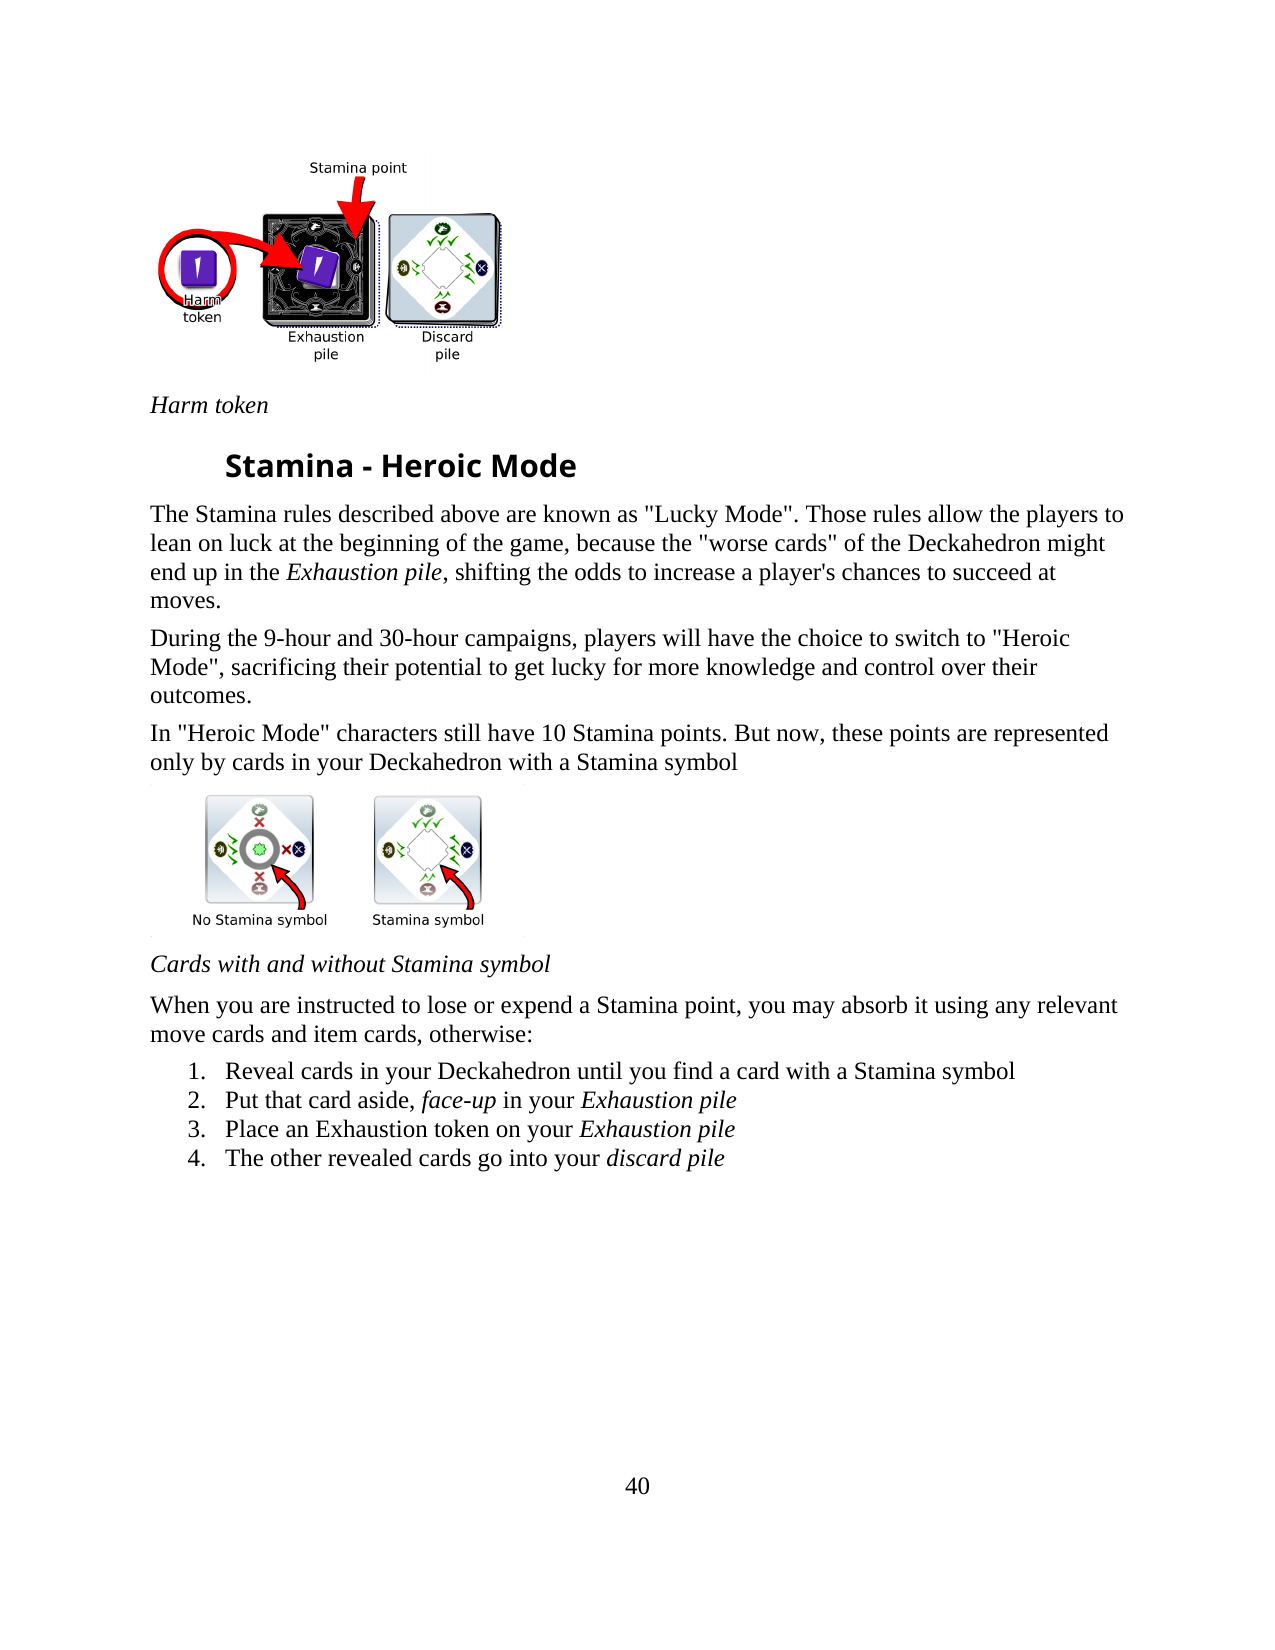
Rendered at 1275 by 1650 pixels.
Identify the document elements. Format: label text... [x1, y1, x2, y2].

list Put that card aside, face-up in your Exhaustion pile [187, 1085, 1125, 1114]
text The Stamina rules described above are known as "Lucky Mode". Those rules allow the players to lean on luck at the beginning of the game, because the "worse cards" of the Deckahedron might end up in the Exhaustion pile, shifting the odds to increase a player's chances to succeed at moves. [150, 499, 1125, 614]
text In "Heroic Mode" characters still have 10 Stamina points. But now, these points are represented only by cards in your Deckahedron with a Stamina symbol [150, 718, 1125, 776]
text Harm token [150, 390, 1125, 419]
picture [150, 784, 525, 937]
text Cards with and without Stamina symbol [150, 949, 1125, 977]
text During the 9-hour and 30-hour campaigns, players will have the choice to switch to "Heroic Mode", sacrificing their potential to get lucky for more knowledge and control over their outcomes. [150, 623, 1125, 709]
subtitle Stamina - Heroic Mode [150, 444, 1125, 487]
list Reveal cards in your Deckahedron until you find a card with a Stamina symbol [187, 1056, 1125, 1085]
text When you are instructed to lose or expend a Stamina point, you may absorb it using any relevant move cards and item cards, otherwise: [150, 990, 1125, 1047]
list Place an Exhaustion token on your Exhaustion pile [187, 1114, 1125, 1143]
list The other revealed cards go into your discard pile [187, 1143, 1125, 1171]
picture [150, 150, 525, 378]
